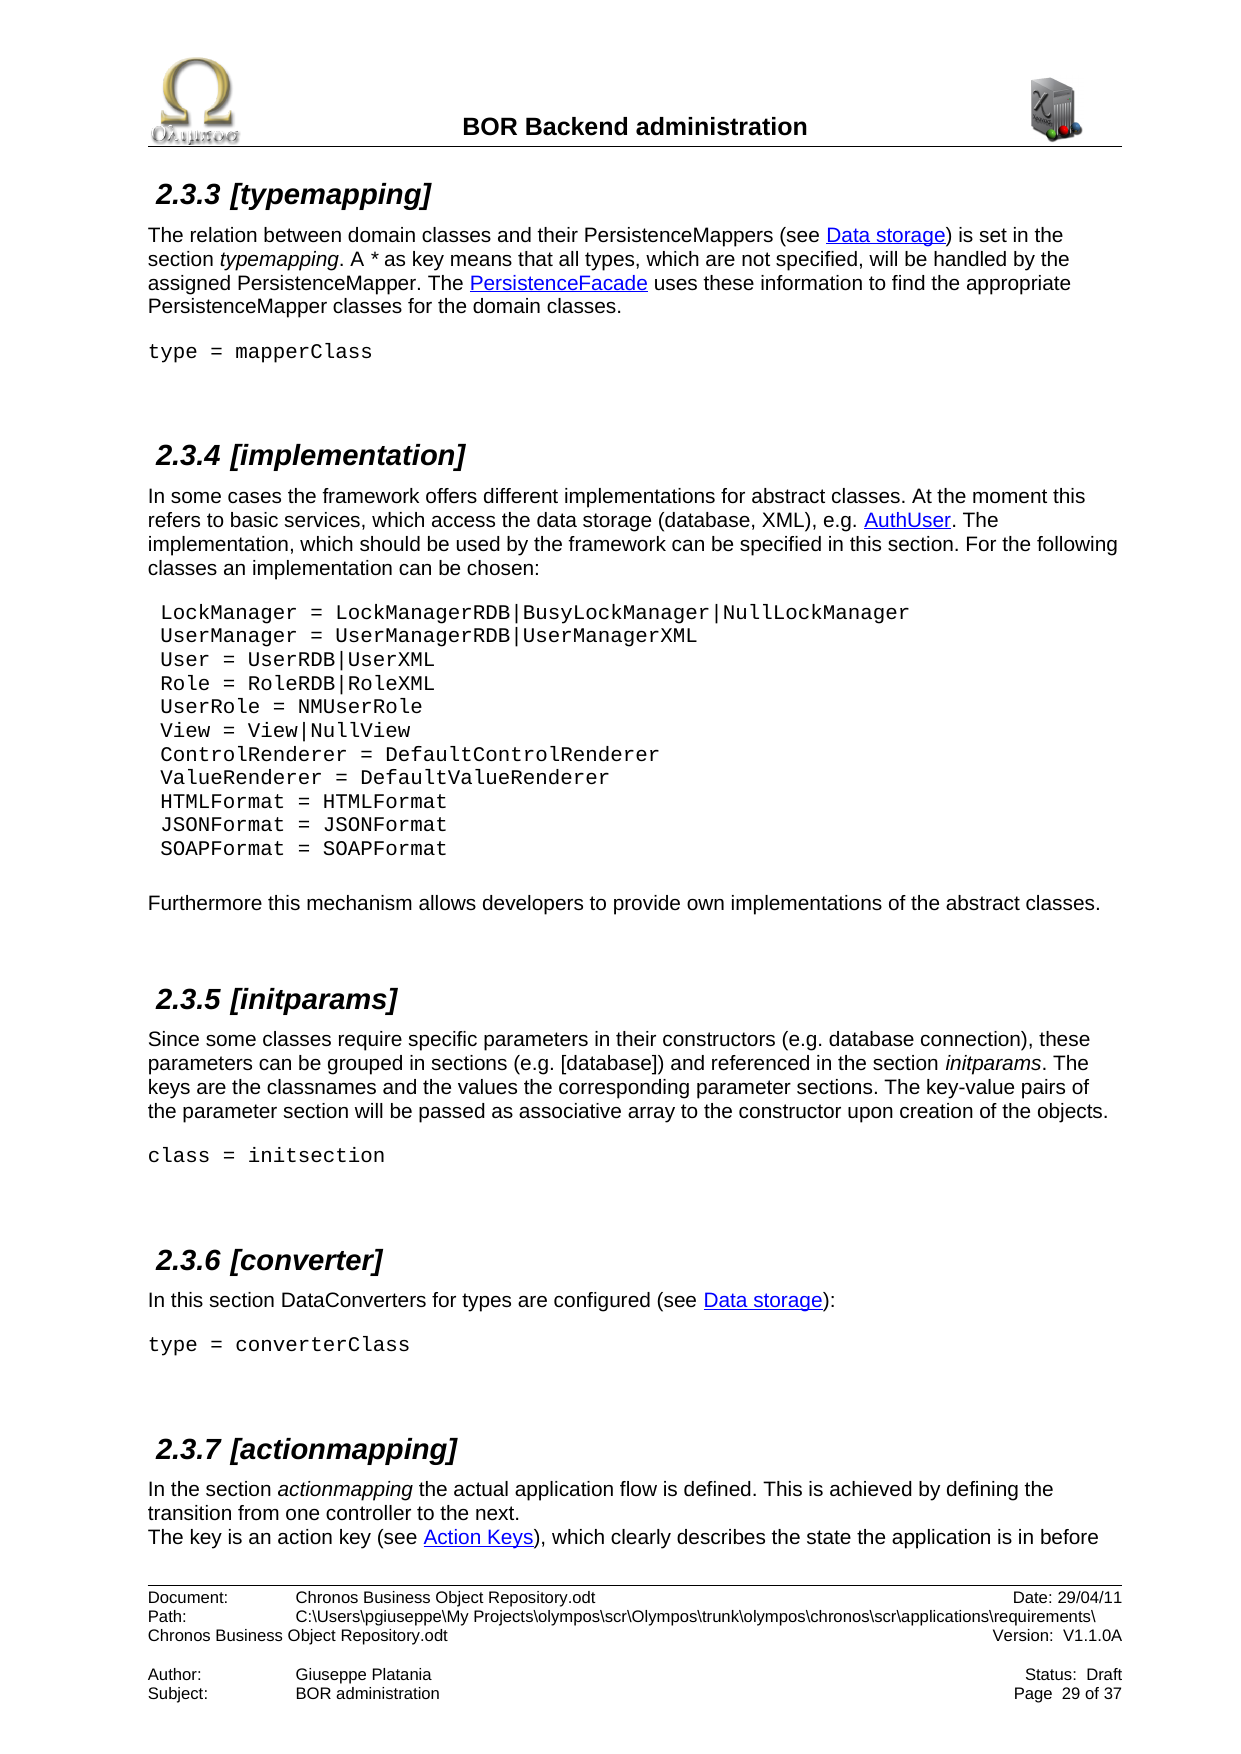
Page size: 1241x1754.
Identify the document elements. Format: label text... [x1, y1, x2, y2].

picture [1029, 75, 1085, 143]
text The relation between domain classes and their PersistenceMappers (see Data storage) is set in the section typemapping. A * as key means that all types, which are not specified, will be handled by the assigned PersistenceMapper. The PersistenceFacade uses these information to find the appropriate PersistenceMapper classes for the domain classes. [148, 222, 1122, 318]
subtitle [actionmapping] [148, 1432, 1122, 1465]
text ControlRenderer = DefaultControlRenderer [148, 743, 1122, 767]
text type = mapperClass [148, 341, 1122, 364]
text In the section actionmapping the actual application flow is defined. This is achieved by defining the transition from one controller to the next. The key is an action key (see Action Keys), which clearly describes the state the application is in before [148, 1477, 1122, 1549]
subtitle [implementation] [148, 438, 1122, 472]
picture [147, 55, 242, 145]
subtitle [typemapping] [148, 177, 1122, 211]
text UserRole = NMUserRole [148, 696, 1122, 720]
text LockManager = LockManagerRDB|BusyLockManager|NullLockManager [148, 602, 1122, 625]
text In this section DataConverters for types are configured (see Data storage): [148, 1288, 1122, 1312]
subtitle [converter] [148, 1243, 1122, 1276]
text Since some classes require specific parameters in their constructors (e.g. database connection), these parameters can be grouped in sections (e.g. [database]) and referenced in the section initparams. The keys are the classnames and the values the corresponding parameter sections. The key-value pairs of the parameter section will be passed as associative array to the constructor upon creation of the objects. [148, 1027, 1122, 1123]
text Role = RoleRDB|RoleXML [148, 673, 1122, 696]
text User = UserRDB|UserXML [148, 649, 1122, 673]
text In some cases the framework offers different implementations for abstract classes. At the moment this refers to basic services, which access the data storage (database, XML), e.g. AuthUser. The implementation, which should be used by the framework can be specified in this section. For the following classes an implementation can be chosen: [148, 483, 1122, 579]
text Furthermore this mechanism allows developers to provide own implementations of the abstract classes. [148, 891, 1122, 915]
text JSONFormat = JSONFormat [148, 814, 1122, 838]
text ValueRenderer = DefaultValueRenderer [148, 767, 1122, 791]
subtitle [initparams] [148, 982, 1122, 1015]
text type = converterClass [148, 1334, 1122, 1358]
text SOAPFormat = SOAPFormat [148, 838, 1122, 862]
text HTMLFormat = HTMLFormat [148, 791, 1122, 814]
text class = initsection [148, 1145, 1122, 1169]
text View = View|NullView [148, 720, 1122, 743]
text UserManager = UserManagerRDB|UserManagerXML [148, 625, 1122, 649]
